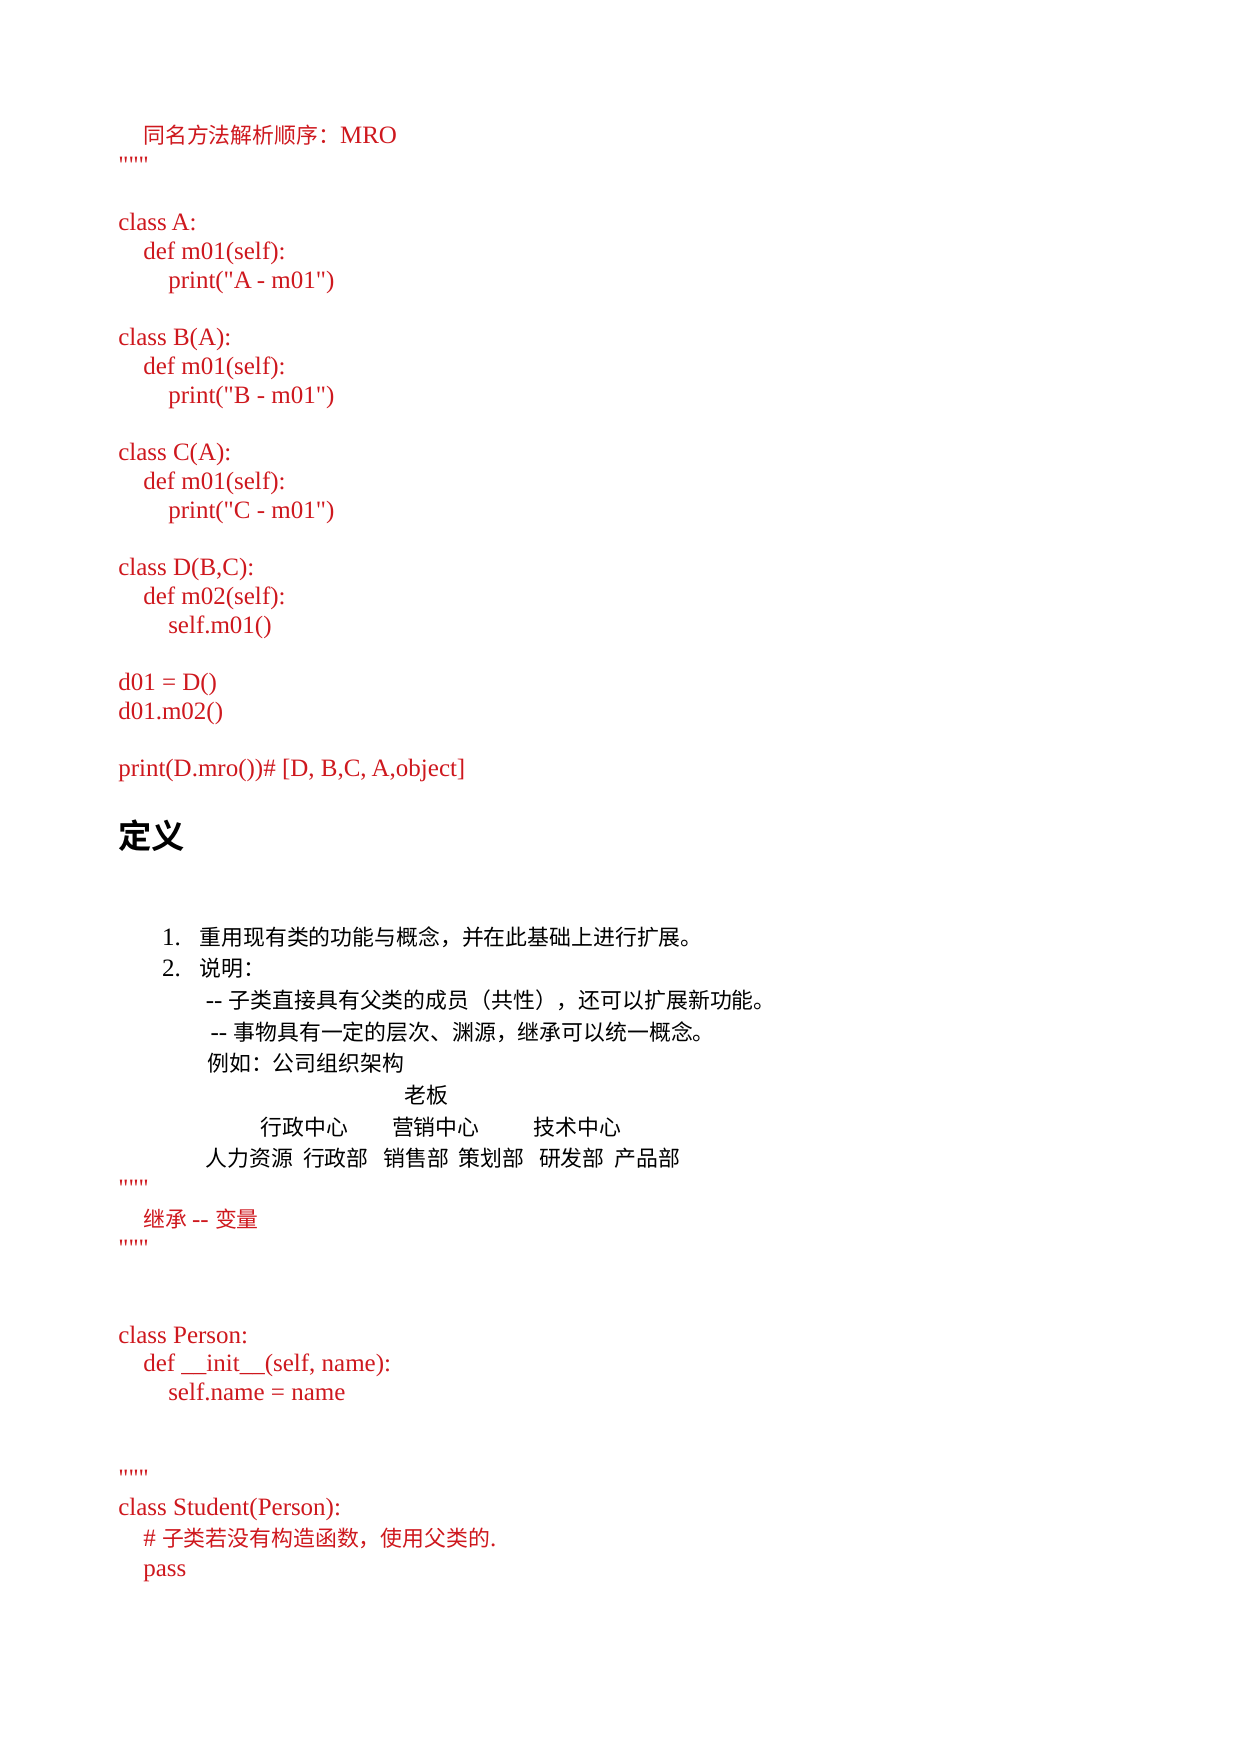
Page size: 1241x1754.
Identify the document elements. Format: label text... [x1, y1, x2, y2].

text print("B - m01") [118, 380, 1122, 408]
text d01 = D() [118, 667, 1122, 696]
list -- 子类直接具有父类的成员（共性），还可以扩展新功能。 [199, 983, 1122, 1015]
text d01.m02() [118, 696, 1122, 725]
text def __init__(self, name): [118, 1348, 1122, 1377]
text # 子类若没有构造函数，使用父类的. [118, 1521, 1122, 1553]
text class C(A): [118, 437, 1122, 466]
text print(D.mro())# [D, B,C, A,object] [118, 753, 1122, 782]
list 老板 [273, 1078, 1122, 1110]
text def m01(self): [118, 351, 1122, 380]
text print("A - m01") [118, 265, 1122, 293]
text class D(B,C): [118, 552, 1122, 581]
text """ [118, 150, 1122, 178]
list -- 事物具有一定的层次、渊源，继承可以统一概念。 [199, 1015, 1122, 1046]
text 行政中心 营销中心 技术中心 [206, 1110, 1122, 1141]
text pass [118, 1553, 1122, 1581]
list 说明： [162, 951, 1122, 983]
text def m01(self): [118, 236, 1122, 265]
text print("C - m01") [118, 495, 1122, 523]
text def m01(self): [118, 466, 1122, 495]
text 人力资源 行政部 销售部 策划部 研发部 产品部 [206, 1141, 1122, 1173]
text class B(A): [118, 322, 1122, 351]
list 例如：公司组织架构 [185, 1046, 1122, 1078]
text """ [118, 1233, 1122, 1262]
list 重用现有类的功能与概念，并在此基础上进行扩展。 [162, 920, 1122, 951]
text 同名方法解析顺序：MRO [118, 118, 1122, 150]
text def m02(self): [118, 581, 1122, 610]
text """ [118, 1173, 1122, 1202]
subtitle 定义 [118, 809, 1122, 858]
text class Student(Person): [118, 1492, 1122, 1521]
text self.name = name [118, 1377, 1122, 1406]
text class A: [118, 207, 1122, 236]
text class Person: [118, 1320, 1122, 1348]
text self.m01() [118, 610, 1122, 638]
text 继承 -- 变量 [118, 1202, 1122, 1233]
text """ [118, 1463, 1122, 1492]
